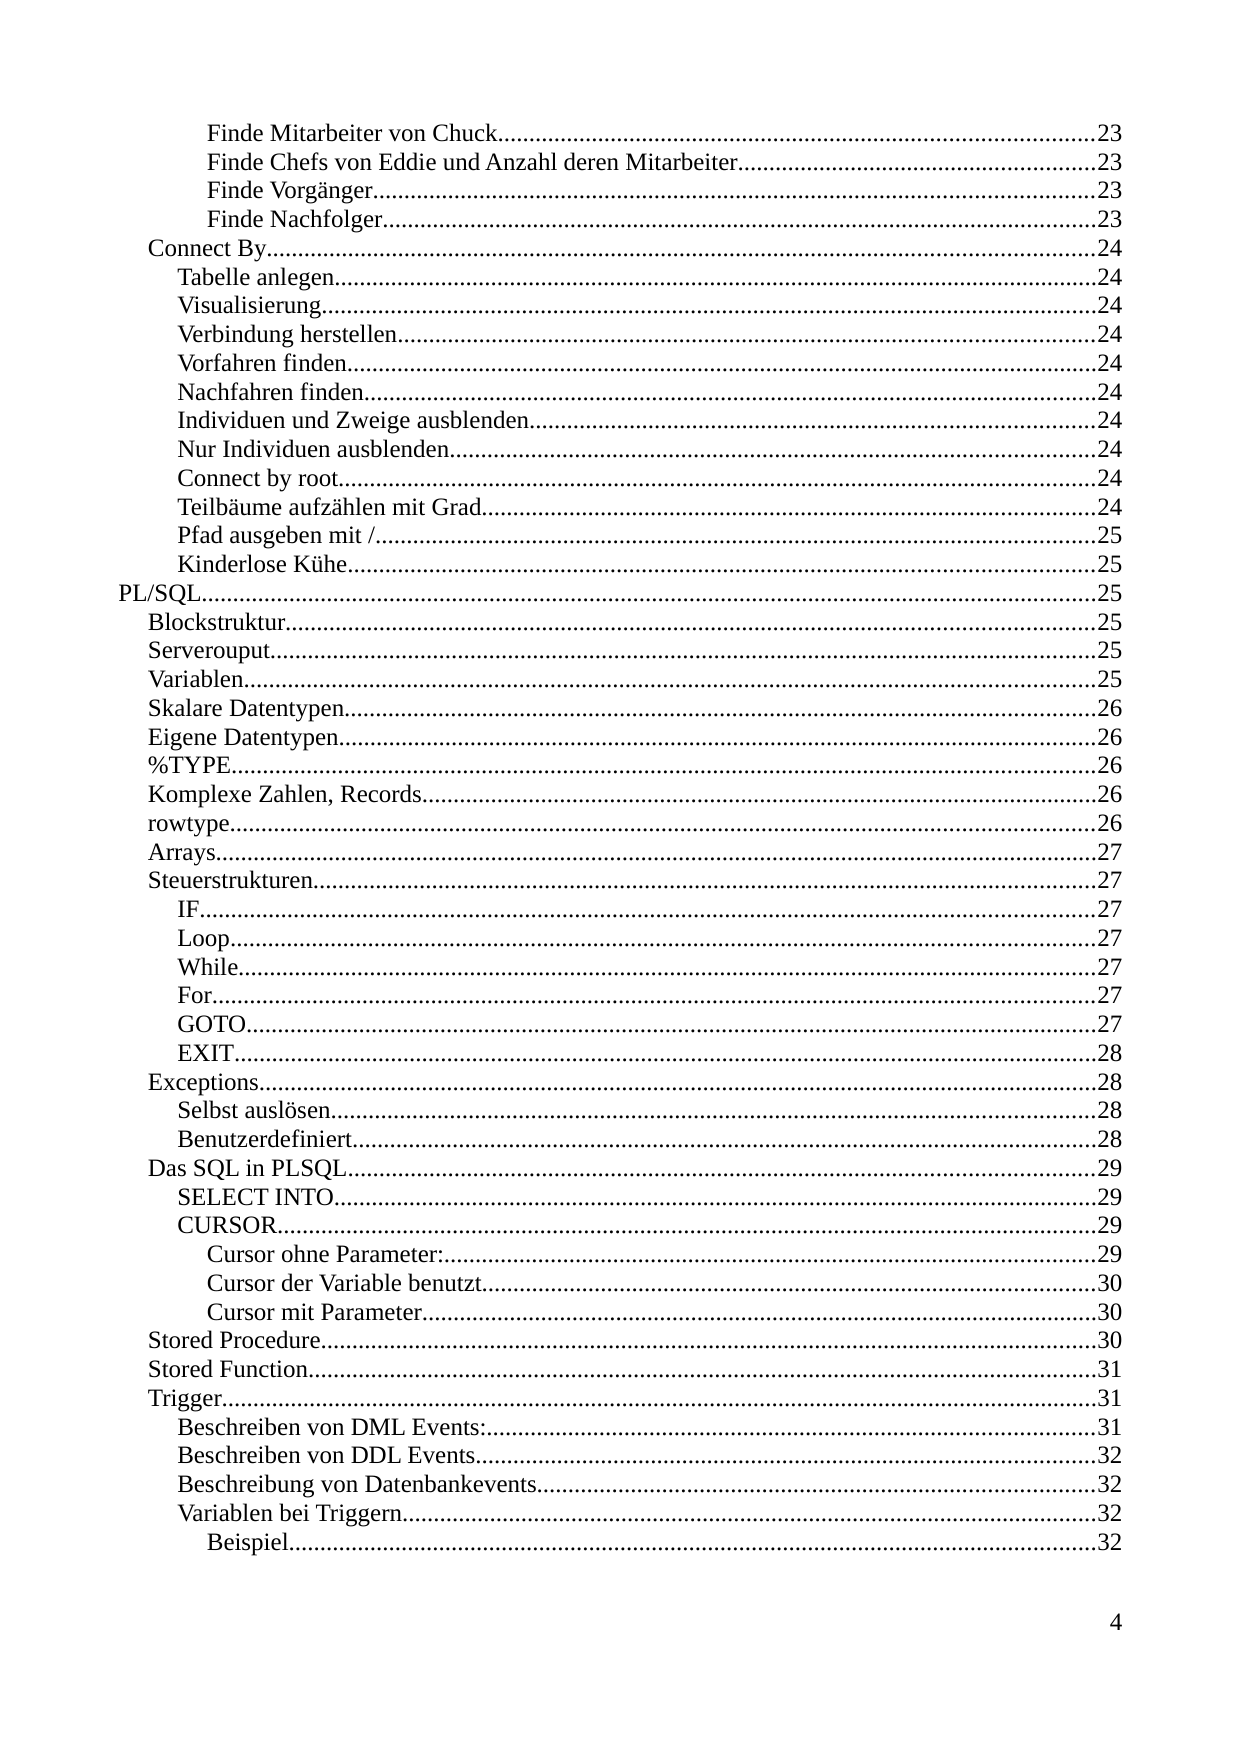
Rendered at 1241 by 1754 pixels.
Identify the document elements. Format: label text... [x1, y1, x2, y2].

text Variablen bei Triggern 32 [177, 1498, 1122, 1527]
text Skalare Datentypen 26 [148, 693, 1122, 722]
text For 27 [177, 981, 1122, 1009]
text IF 27 [177, 894, 1122, 923]
text GOTO 27 [177, 1009, 1122, 1038]
text Teilbäume aufzählen mit Grad 24 [177, 492, 1122, 521]
text Connect by root 24 [177, 463, 1122, 492]
text Finde Vorgänger 23 [207, 176, 1122, 204]
text %TYPE 26 [148, 751, 1122, 779]
text PL/SQL 25 [118, 578, 1122, 607]
text Benutzerdefiniert 28 [177, 1124, 1122, 1153]
text Stored Procedure 30 [148, 1326, 1122, 1354]
text Eigene Datentypen 26 [148, 722, 1122, 751]
text Connect By 24 [148, 233, 1122, 262]
text Cursor mit Parameter 30 [207, 1297, 1122, 1326]
text Beschreiben von DML Events: 31 [177, 1412, 1122, 1441]
text CURSOR 29 [177, 1211, 1122, 1239]
text Selbst auslösen 28 [177, 1096, 1122, 1124]
text Finde Nachfolger 23 [207, 204, 1122, 233]
text SELECT INTO 29 [177, 1182, 1122, 1211]
text Das SQL in PLSQL 29 [148, 1153, 1122, 1182]
text Finde Chefs von Eddie und Anzahl deren Mitarbeiter 23 [207, 147, 1122, 176]
text Beispiel 32 [207, 1527, 1122, 1556]
text Nachfahren finden 24 [177, 377, 1122, 406]
text Arrays 27 [148, 837, 1122, 866]
text Individuen und Zweige ausblenden 24 [177, 406, 1122, 434]
text Loop 27 [177, 923, 1122, 952]
text Nur Individuen ausblenden 24 [177, 434, 1122, 463]
text Serverouput 25 [148, 636, 1122, 664]
text Exceptions 28 [148, 1067, 1122, 1096]
text Komplexe Zahlen, Records 26 [148, 779, 1122, 808]
text Cursor ohne Parameter: 29 [207, 1239, 1122, 1268]
text Cursor der Variable benutzt 30 [207, 1268, 1122, 1297]
text Beschreibung von Datenbankevents 32 [177, 1469, 1122, 1498]
text Visualisierung 24 [177, 291, 1122, 319]
text rowtype 26 [148, 808, 1122, 837]
text Vorfahren finden 24 [177, 348, 1122, 377]
text Trigger 31 [148, 1383, 1122, 1412]
text Tabelle anlegen 24 [177, 262, 1122, 291]
text EXIT 28 [177, 1038, 1122, 1067]
text Stored Function 31 [148, 1354, 1122, 1383]
text Variablen 25 [148, 664, 1122, 693]
text Kinderlose Kühe 25 [177, 549, 1122, 578]
text Blockstruktur 25 [148, 607, 1122, 636]
text While 27 [177, 952, 1122, 981]
text Steuerstrukturen 27 [148, 866, 1122, 894]
text Pfad ausgeben mit / 25 [177, 521, 1122, 549]
text Verbindung herstellen 24 [177, 319, 1122, 348]
text Beschreiben von DDL Events 32 [177, 1441, 1122, 1469]
text Finde Mitarbeiter von Chuck 23 [207, 118, 1122, 147]
